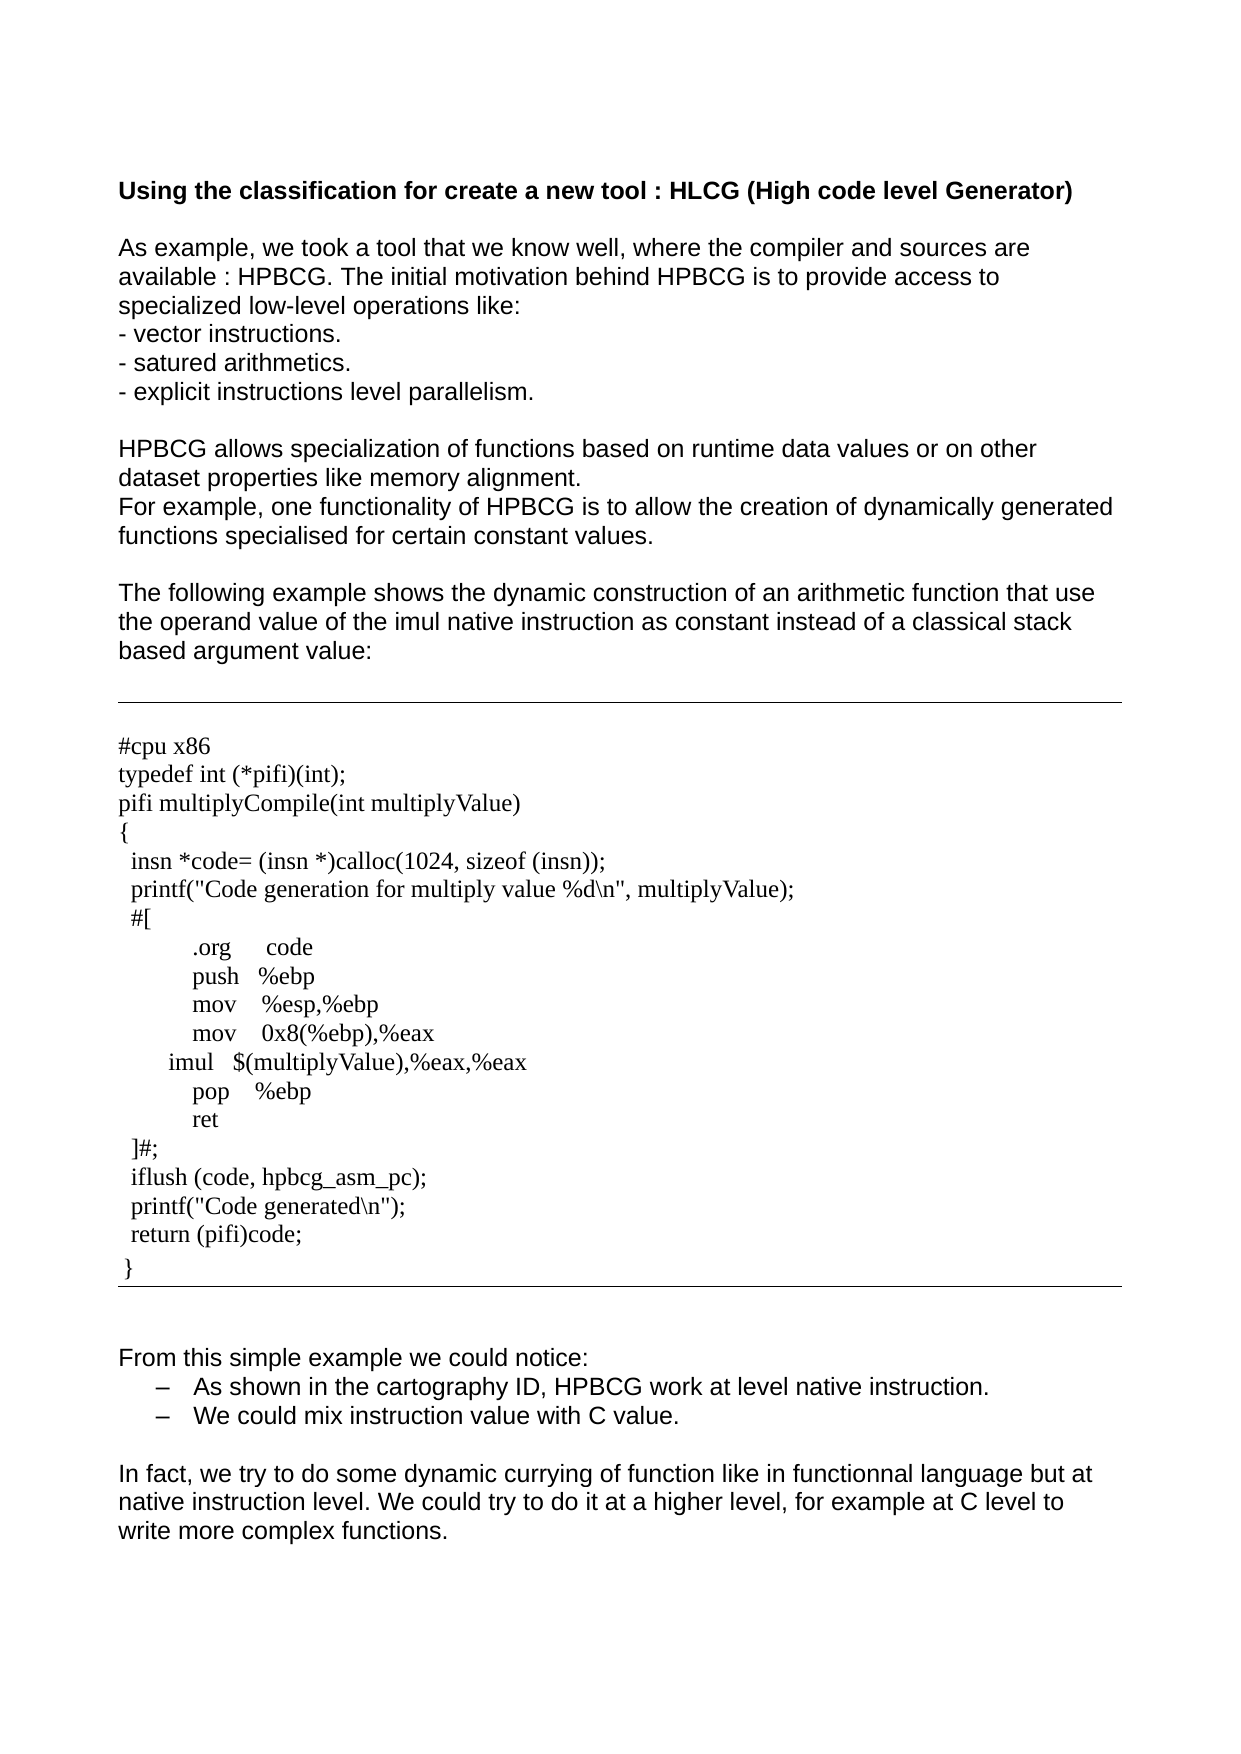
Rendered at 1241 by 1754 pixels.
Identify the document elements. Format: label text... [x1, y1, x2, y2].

text The following example shows the dynamic construction of an arithmetic function that use the operand value of the imul native instruction as constant instead of a classical stack based argument value: [118, 578, 1122, 664]
text ret [118, 1104, 1122, 1133]
text push %ebp [118, 961, 1122, 989]
text imul $(multiplyValue),%eax,%eax [118, 1047, 1122, 1076]
text For example, one functionality of HPBCG is to allow the creation of dynamically generated functions specialised for certain constant values. [118, 492, 1122, 549]
text insn *code= (insn *)calloc(1024, sizeof (insn)); [118, 846, 1122, 874]
text ]#; [118, 1133, 1122, 1162]
text mov %esp,%ebp [118, 989, 1122, 1018]
text printf("Code generation for multiply value %d\n", multiplyValue); [118, 874, 1122, 903]
text .org code [118, 932, 1122, 961]
text { [118, 817, 1122, 846]
text return (pifi)code; [118, 1219, 1122, 1248]
text #[ [118, 903, 1122, 932]
list As shown in the cartography ID, HPBCG work at level native instruction. [156, 1372, 1122, 1401]
text Using the classification for create a new tool : HLCG (High code level Generator) [118, 176, 1122, 204]
text mov 0x8(%ebp),%eax [118, 1018, 1122, 1047]
text As example, we took a tool that we know well, where the compiler and sources are available : HPBCG. The initial motivation behind HPBCG is to provide access to specialized low-level operations like: - vector instructions. - satured arithmetics. - explicit instructions level parallelism. HPBCG allows specialization of functions based on runtime data values or on other dataset properties like memory alignment. [118, 233, 1122, 492]
text #cpu x86 [118, 731, 1122, 759]
text pifi multiplyCompile(int multiplyValue) [118, 788, 1122, 817]
text iflush (code, hpbcg_asm_pc); [118, 1162, 1122, 1191]
text } [118, 1248, 1122, 1286]
text In fact, we try to do some dynamic currying of function like in functionnal language but at native instruction level. We could try to do it at a higher level, for example at C level to write more complex functions. [118, 1458, 1122, 1545]
list We could mix instruction value with C value. [156, 1401, 1122, 1430]
text From this simple example we could notice: [118, 1343, 1122, 1372]
text printf("Code generated\n"); [118, 1191, 1122, 1219]
text pop %ebp [118, 1076, 1122, 1104]
text typedef int (*pifi)(int); [118, 759, 1122, 788]
